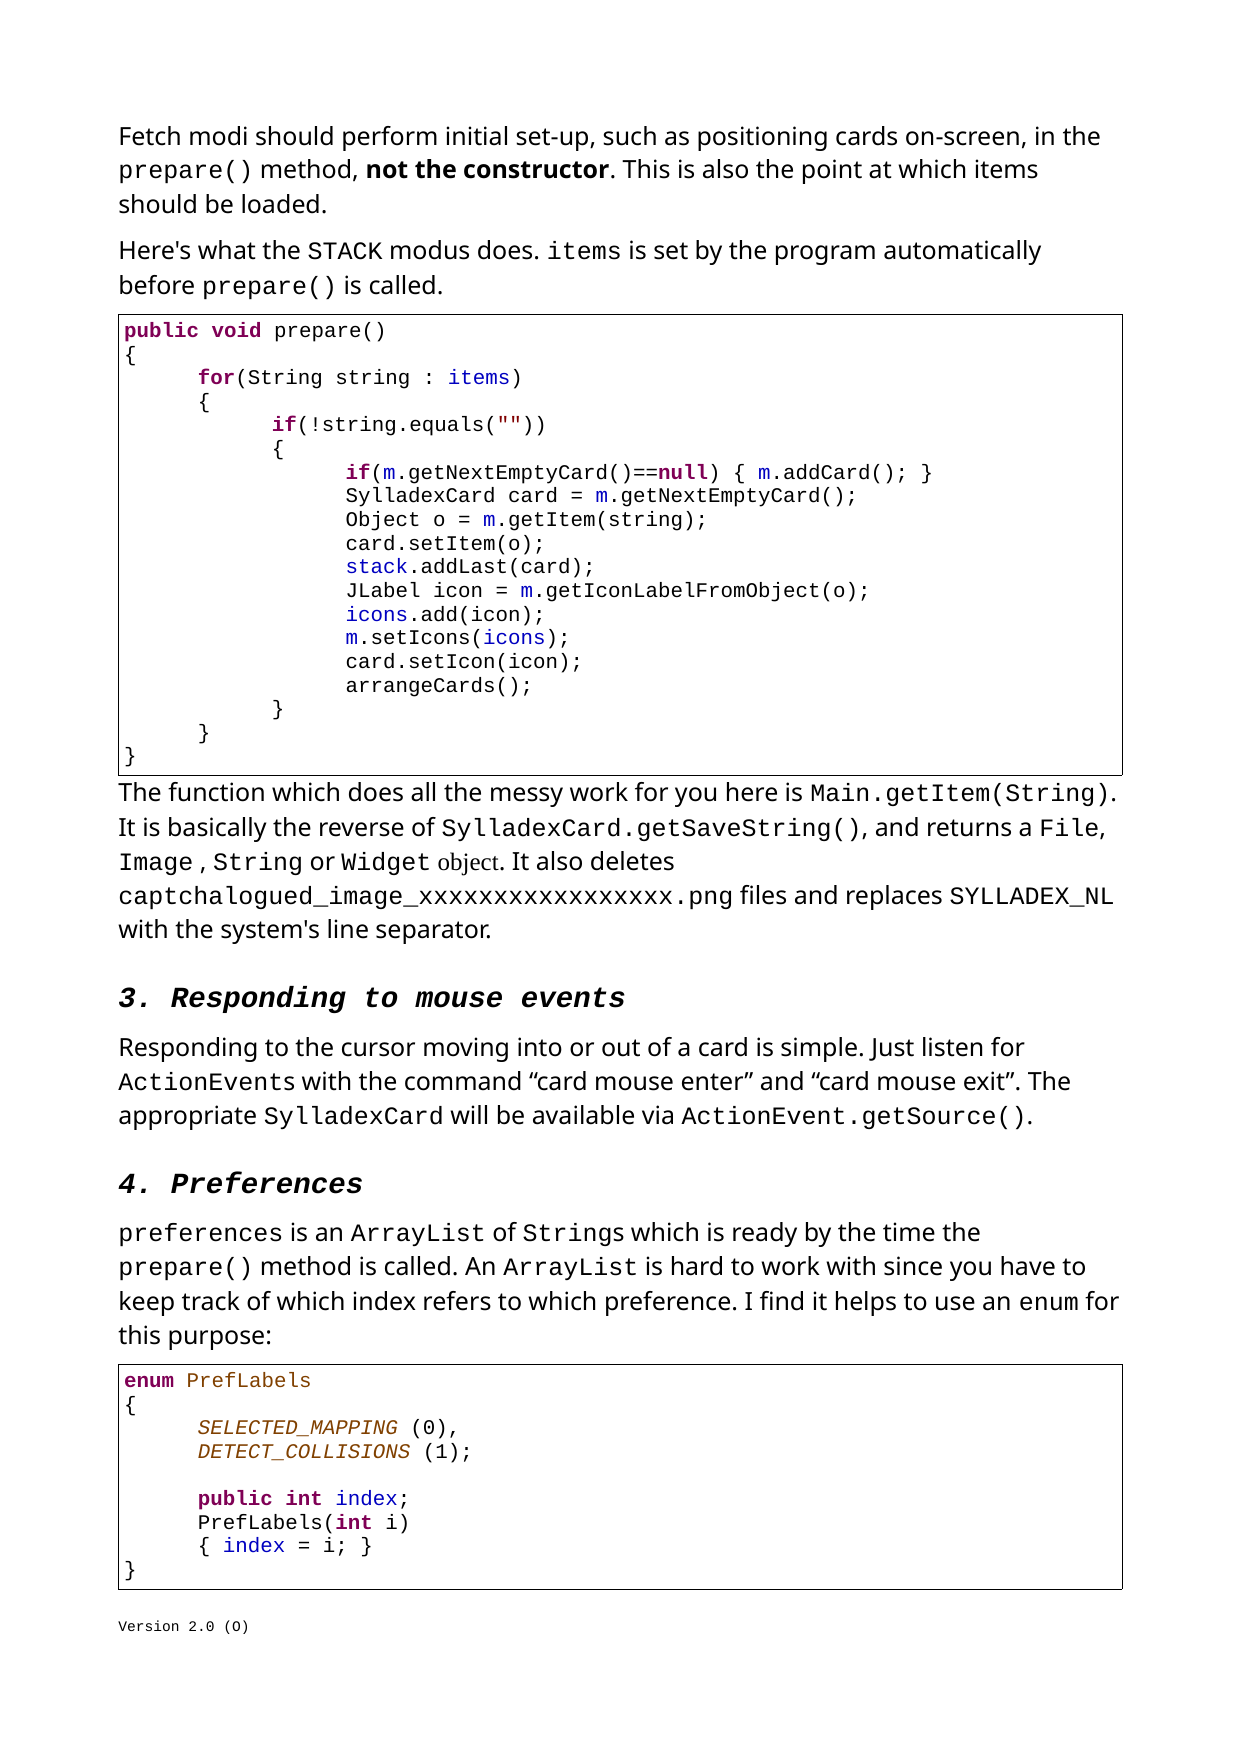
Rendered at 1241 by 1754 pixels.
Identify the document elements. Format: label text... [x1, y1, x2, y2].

text Responding to the cursor moving into or out of a card is simple. Just listen for ActionEvents with the command “card mouse enter” and “card mouse exit”. The appropriate SylladexCard will be available via ActionEvent.getSource(). [118, 1029, 1122, 1132]
table_header public void prepare() { for(String string : items) { if(!string.equals("")) { if(m.getNextEmptyCard()==null) { m.addCard(); } SylladexCard card = m.getNextEmptyCard(); Object o = m.getItem(string); card.setItem(o); stack.addLast(card); JLabel icon = m.getIconLabelFromObject(o); icons.add(icon); m.setIcons(icons); card.setIcon(icon); arrangeCards(); } } } [119, 315, 1122, 775]
subtitle 4. Preferences [118, 1169, 1122, 1202]
text preferences is an ArrayList of Strings which is ready by the time the prepare() method is called. An ArrayList is hard to work with since you have to keep track of which index refers to which preference. I find it helps to use an enum for this purpose: [118, 1215, 1122, 1352]
subtitle 3. Responding to mouse events [118, 984, 1122, 1017]
text The function which does all the messy work for you here is Main.getItem(String). It is basically the reverse of SylladexCard.getSaveString(), and returns a File, Image , String or Widget object. It also deletes captchalogued_image_xxxxxxxxxxxxxxxxx.png files and replaces SYLLADEX_NL with the system's line separator. [118, 776, 1122, 946]
text Here's what the STACK modus does. items is set by the program automatically before prepare() is called. [118, 233, 1122, 302]
text Fetch modi should perform initial set-up, such as positioning cards on-screen, in the prepare() method, not the constructor. This is also the point at which items should be loaded. [118, 118, 1122, 221]
table_header enum PrefLabels { SELECTED_MAPPING (0), DETECT_COLLISIONS (1); public int index; PrefLabels(int i) { index = i; } } [119, 1365, 1122, 1588]
